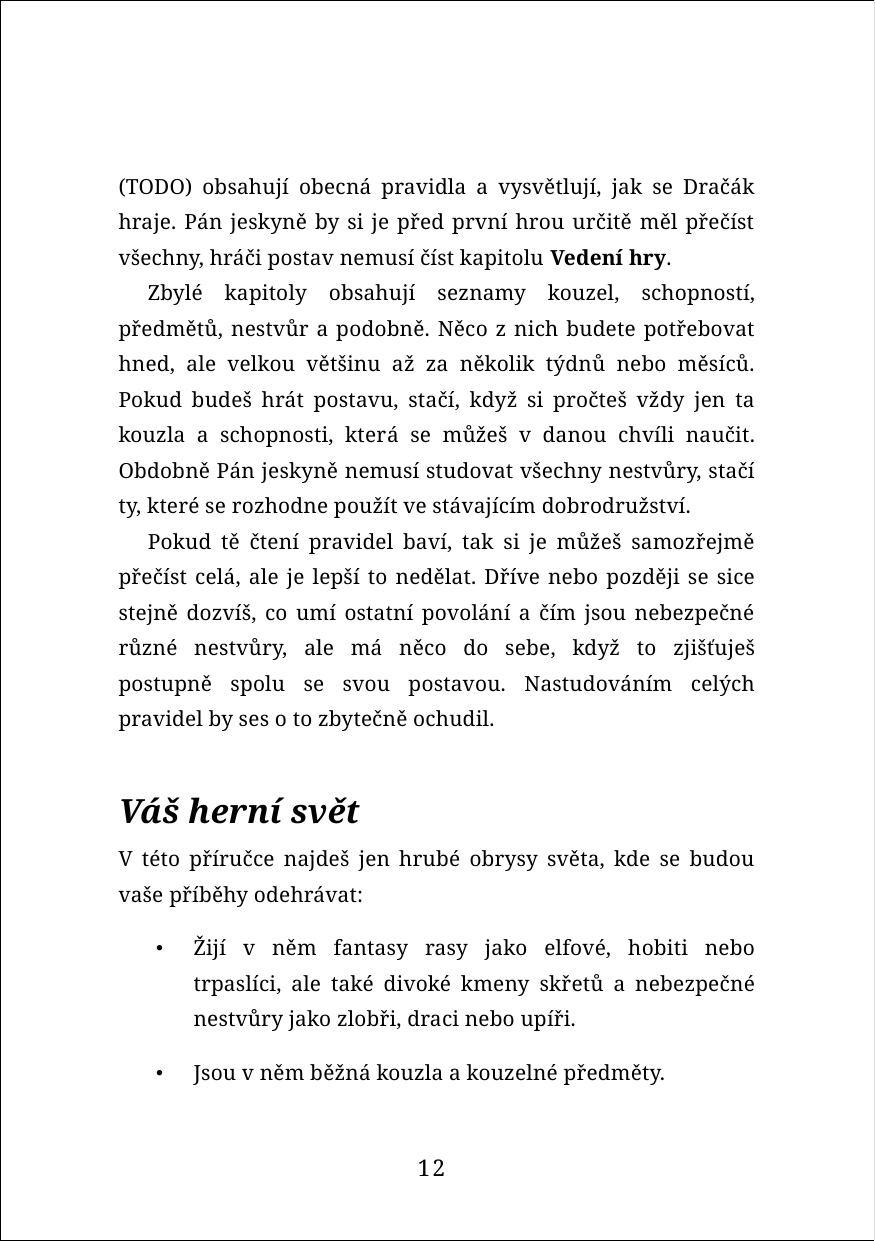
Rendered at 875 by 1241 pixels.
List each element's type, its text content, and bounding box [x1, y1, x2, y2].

text V této příručce najdeš jen hrubé obrysy světa, kde se budou vaše příběhy odehrávat: [118, 844, 756, 908]
list Jsou v něm běžná kouzla a kouzelné předměty. [156, 1058, 756, 1086]
list Žijí v něm fantasy rasy jako elfové, hobiti nebo trpaslíci, ale také divoké kmeny skřetů a nebezpečné nestvůry jako zlobři, draci nebo upíři. [156, 933, 756, 1033]
text (TODO) obsahují obecná pravidla a vysvětlují, jak se Dračák hraje. Pán jeskyně by si je před první hrou určitě měl přečíst všechny, hráči postav nemusí číst kapitolu Vedení hry. Zbylé kapitoly obsahují seznamy kouzel, schopností, předmětů, nestvůr a podobně. Něco z nich budete potřebovat hned, ale velkou většinu až za několik týdnů nebo měsíců. Pokud budeš hrát postavu, stačí, když si pročteš vždy jen ta kouzla a schopnosti, která se můžeš v danou chvíli naučit. Obdobně Pán jeskyně nemusí studovat všechny nestvůry, stačí ty, které se rozhodne použít ve stávajícím dobrodružství. Pokud tě čtení pravidel baví, tak si je můžeš samozřejmě přečíst celá, ale je lepší to nedělat. Dříve nebo později se sice stejně dozvíš, co umí ostatní povolání a čím jsou nebezpečné různé nestvůry, ale má něco do sebe, když to zjišťuješ postupně spolu se svou postavou. Nastudováním celých pravidel by ses o to zbytečně ochudil. [118, 172, 756, 733]
subtitle Váš herní svět [118, 787, 756, 833]
